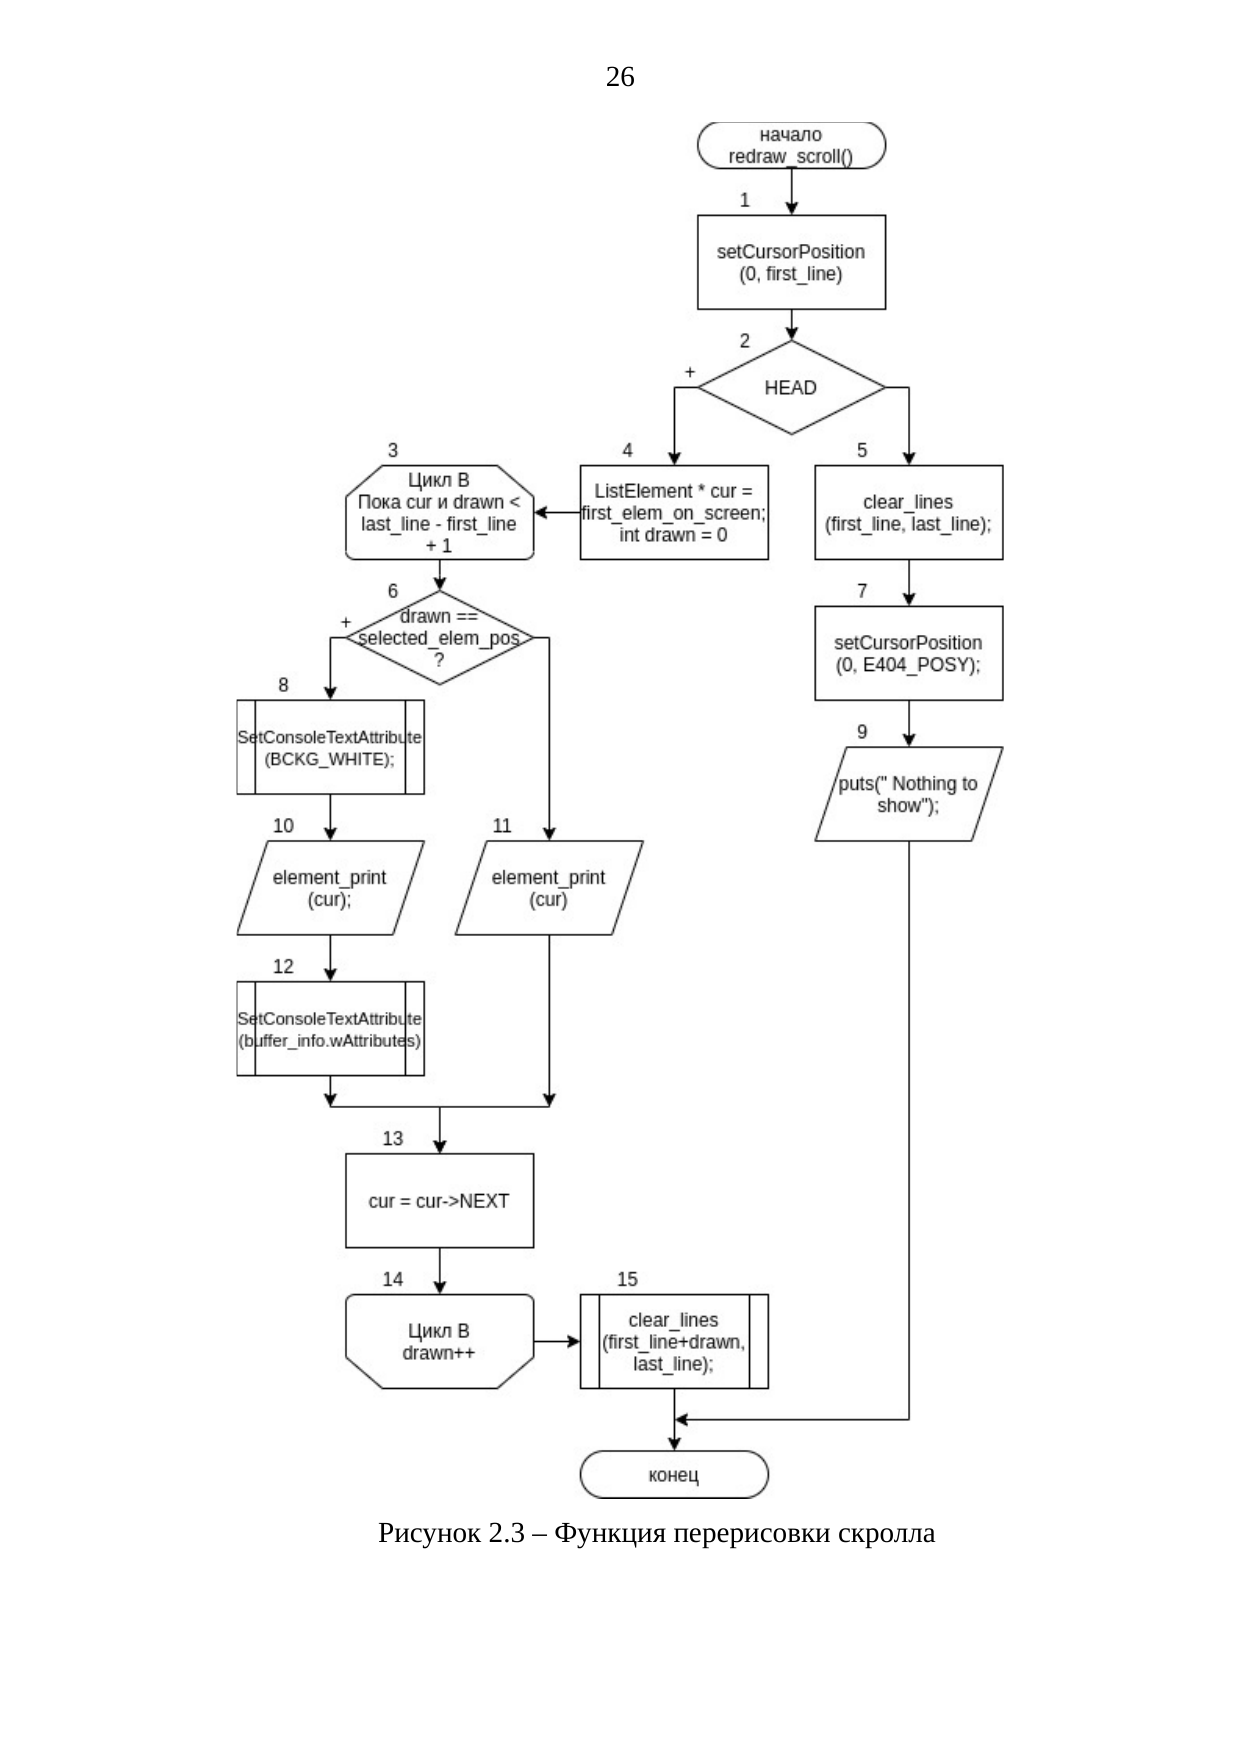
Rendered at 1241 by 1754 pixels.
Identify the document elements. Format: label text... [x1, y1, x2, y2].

text Рисунок 2.3 – Функция перерисовки скролла [118, 310, 1122, 1549]
picture [236, 122, 1004, 1499]
